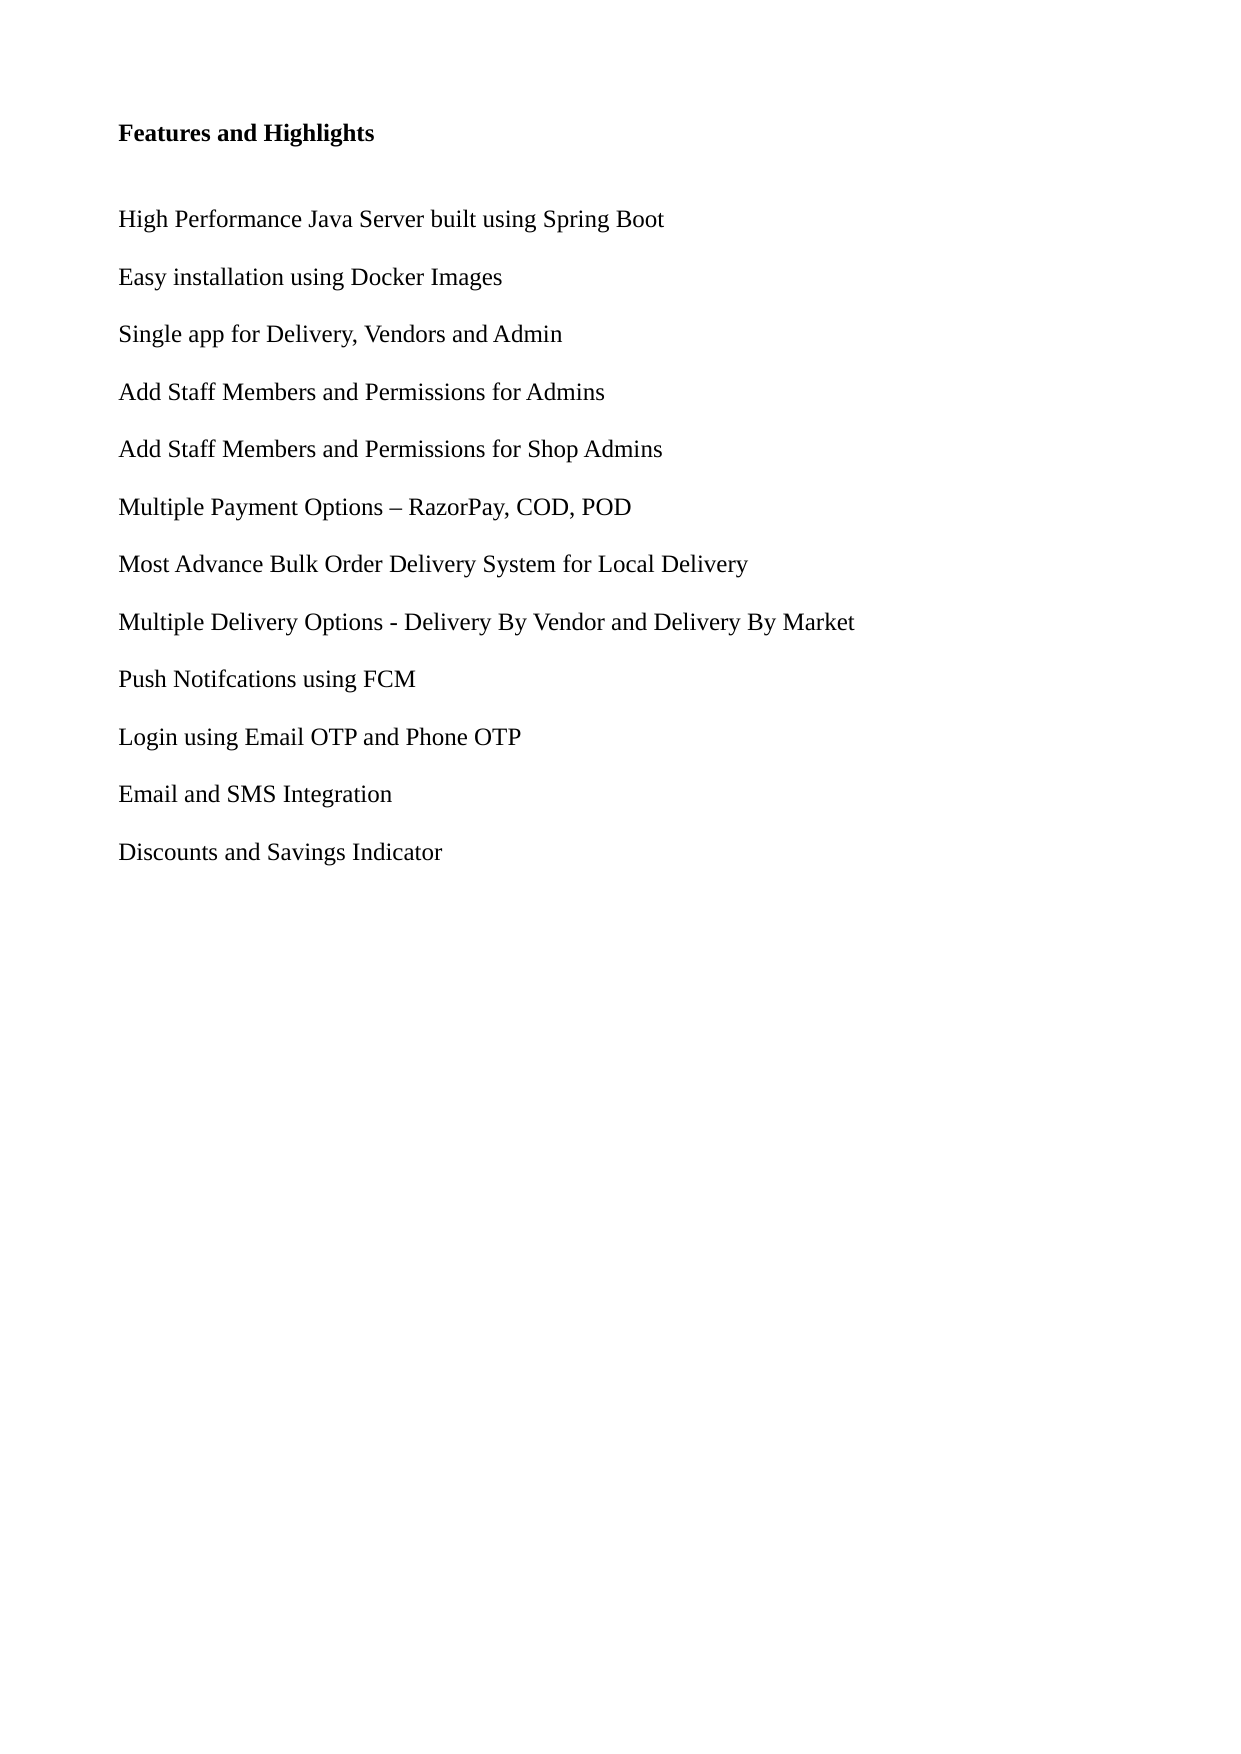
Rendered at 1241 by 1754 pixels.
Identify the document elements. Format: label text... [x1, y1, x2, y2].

text Multiple Payment Options – RazorPay, COD, POD [118, 492, 1122, 521]
text Features and Highlights [118, 118, 1122, 147]
text Most Advance Bulk Order Delivery System for Local Delivery [118, 549, 1122, 578]
text Push Notifcations using FCM [118, 664, 1122, 693]
text Multiple Delivery Options - Delivery By Vendor and Delivery By Market [118, 607, 1122, 636]
text Login using Email OTP and Phone OTP [118, 722, 1122, 751]
text Add Staff Members and Permissions for Admins [118, 377, 1122, 406]
text High Performance Java Server built using Spring Boot [118, 204, 1122, 233]
text Email and SMS Integration [118, 779, 1122, 808]
text Single app for Delivery, Vendors and Admin [118, 319, 1122, 348]
text Add Staff Members and Permissions for Shop Admins [118, 434, 1122, 463]
text Easy installation using Docker Images [118, 262, 1122, 291]
text Discounts and Savings Indicator [118, 837, 1122, 866]
